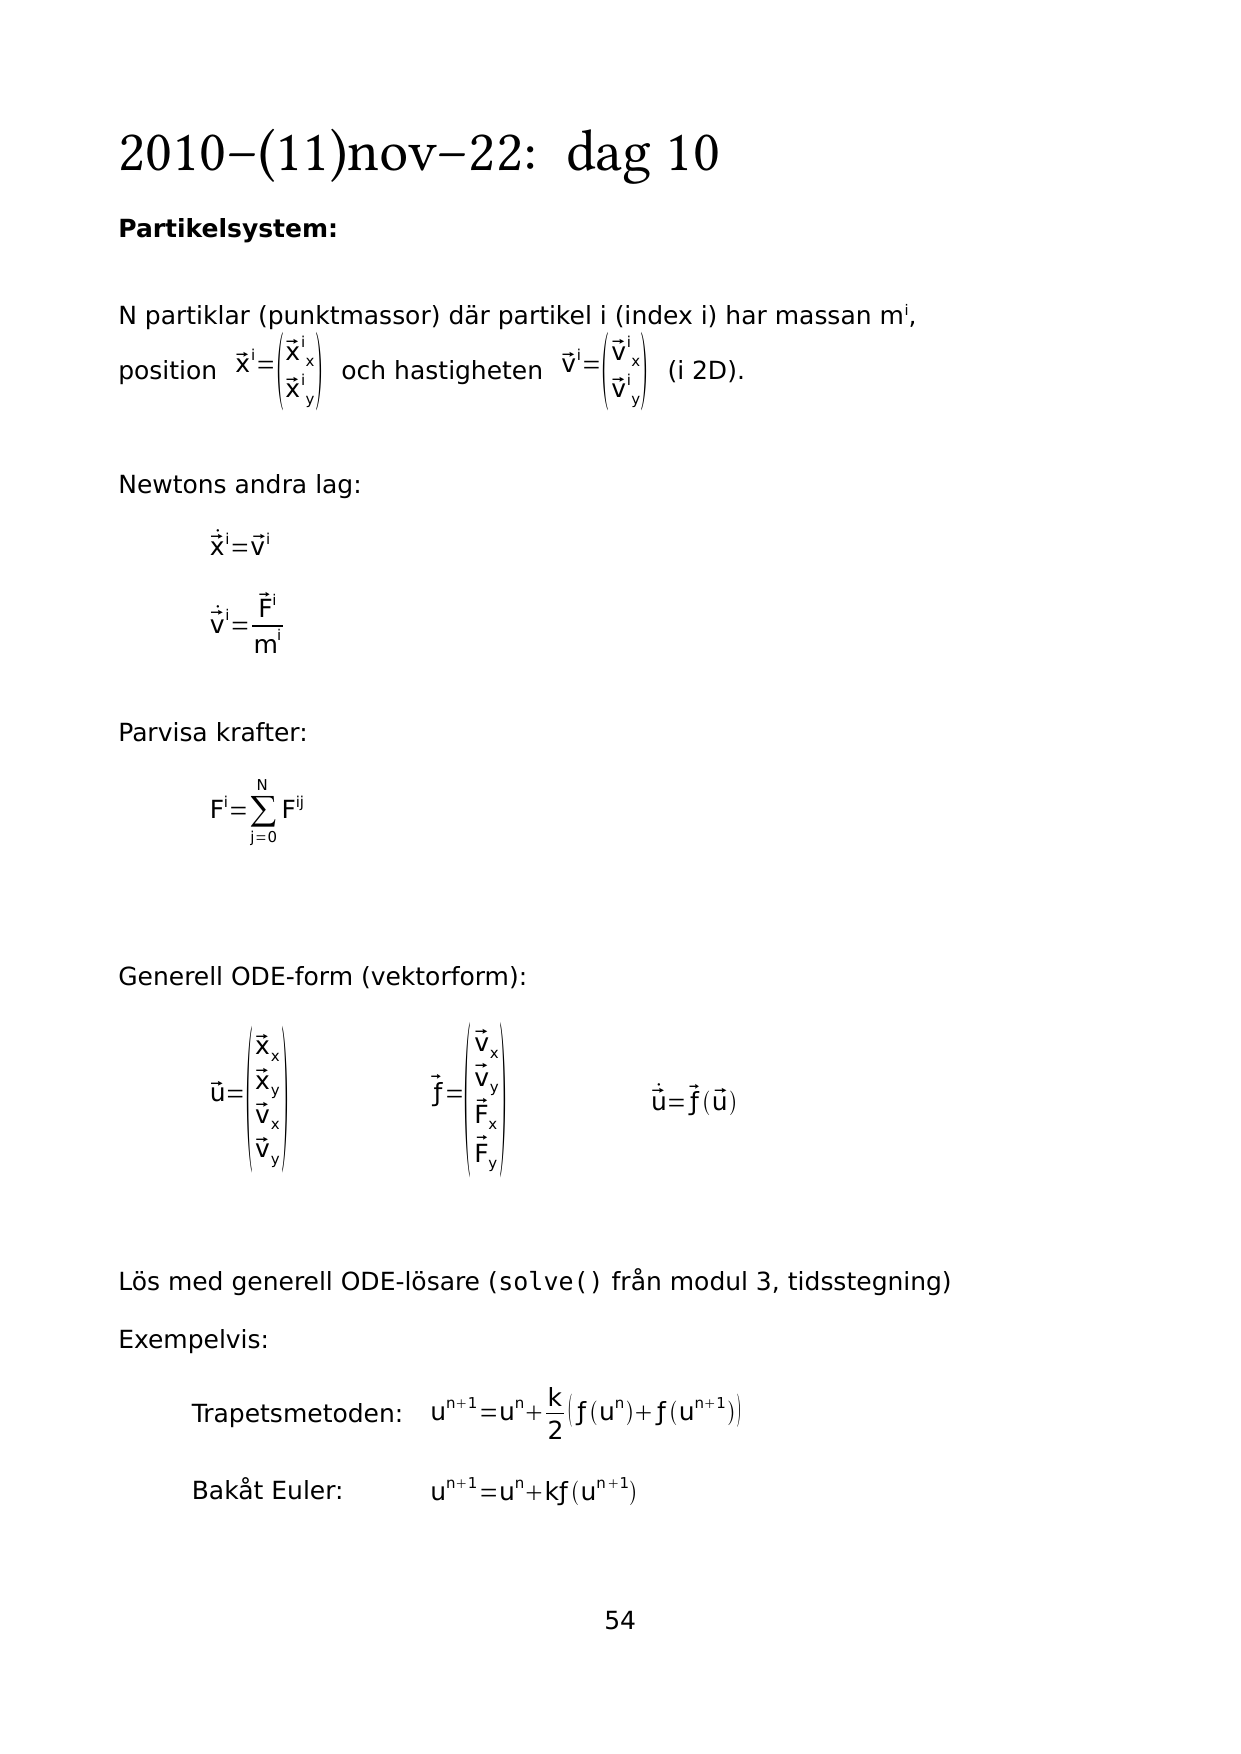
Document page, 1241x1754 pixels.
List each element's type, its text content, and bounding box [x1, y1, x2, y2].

text 2010–(11)nov–22: dag 10 [118, 118, 1122, 185]
text Newtons andra lag: [118, 470, 1122, 499]
text Trapetsmetoden: [118, 1383, 1122, 1445]
text N partiklar (punktmassor) där partikel i (index i) har massan mi, [118, 301, 1122, 331]
text Partikelsystem: [118, 214, 1122, 243]
text Bakåt Euler: [118, 1474, 1122, 1507]
text Generell ODE-form (vektorform): [118, 962, 1122, 991]
text Exempelvis: [118, 1325, 1122, 1354]
text Lös med generell ODE-lösare (solve() från modul 3, tidsstegning) [118, 1267, 1122, 1296]
text Parvisa krafter: [118, 718, 1122, 747]
text positionoch hastigheten(i 2D). [118, 331, 1122, 412]
